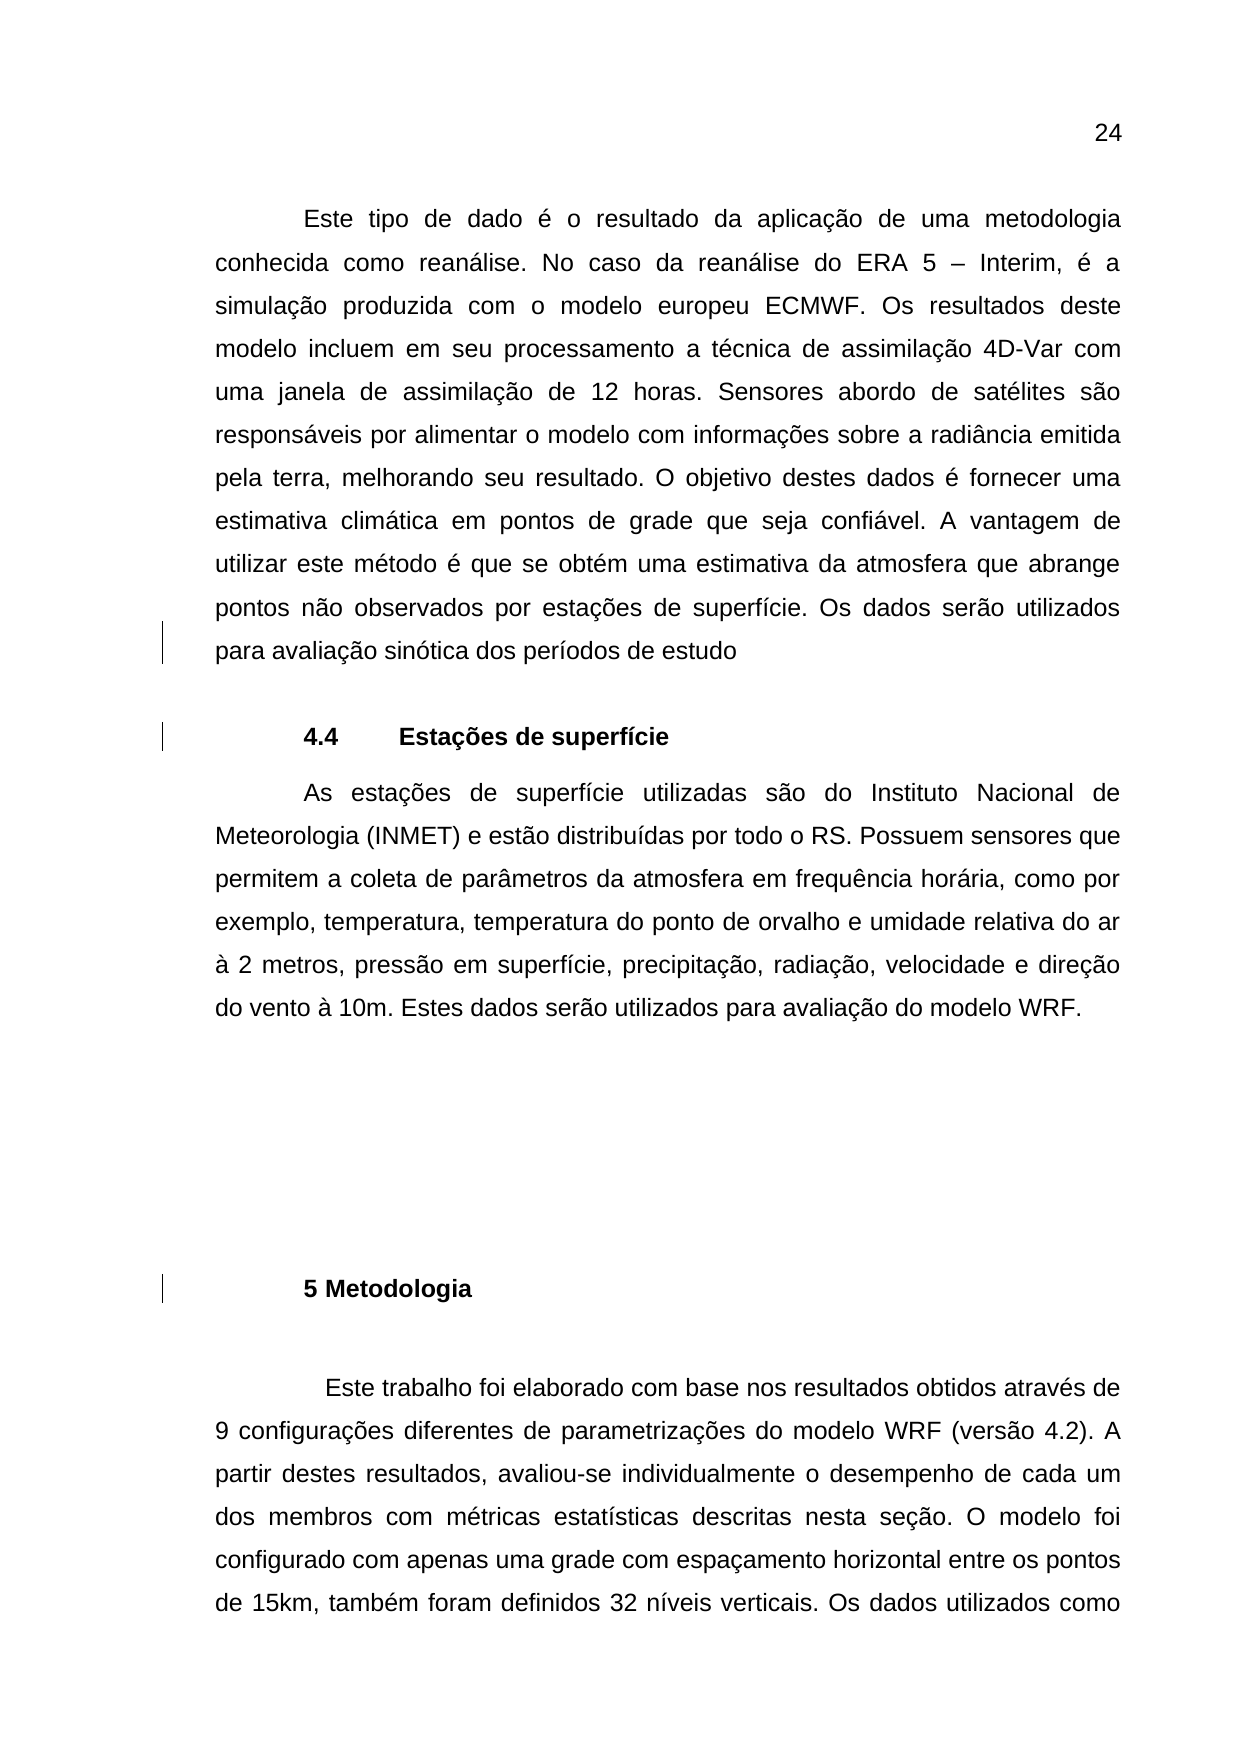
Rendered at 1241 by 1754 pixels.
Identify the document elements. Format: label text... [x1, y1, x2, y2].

subtitle Estações de superfície [215, 722, 1122, 751]
text Este tipo de dado é o resultado da aplicação de uma metodologia conhecida como reanálise. No caso da reanálise do ERA 5 – Interim, é a simulação produzida com o modelo europeu ECMWF. Os resultados deste modelo incluem em seu processamento a técnica de assimilação 4D-Var com uma janela de assimilação de 12 horas. Sensores abordo de satélites são responsáveis por alimentar o modelo com informações sobre a radiância emitida pela terra, melhorando seu resultado. O objetivo destes dados é fornecer uma estimativa climática em pontos de grade que seja confiável. A vantagem de utilizar este método é que se obtém uma estimativa da atmosfera que abrange pontos não observados por estações de superfície. Os dados serão utilizados para avaliação sinótica dos períodos de estudo [215, 204, 1122, 664]
text Este trabalho foi elaborado com base nos resultados obtidos através de 9 configurações diferentes de parametrizações do modelo WRF (versão 4.2). A partir destes resultados, avaliou-se individualmente o desempenho de cada um dos membros com métricas estatísticas descritas nesta seção. O modelo foi configurado com apenas uma grade com espaçamento horizontal entre os pontos de 15km, também foram definidos 32 níveis verticais. Os dados utilizados como [215, 1372, 1122, 1617]
subtitle Metodologia [215, 1274, 1122, 1302]
text As estações de superfície utilizadas são do Instituto Nacional de Meteorologia (INMET) e estão distribuídas por todo o RS. Possuem sensores que permitem a coleta de parâmetros da atmosfera em frequência horária, como por exemplo, temperatura, temperatura do ponto de orvalho e umidade relativa do ar à 2 metros, pressão em superfície, precipitação, radiação, velocidade e direção do vento à 10m. Estes dados serão utilizados para avaliação do modelo WRF. [215, 777, 1122, 1022]
